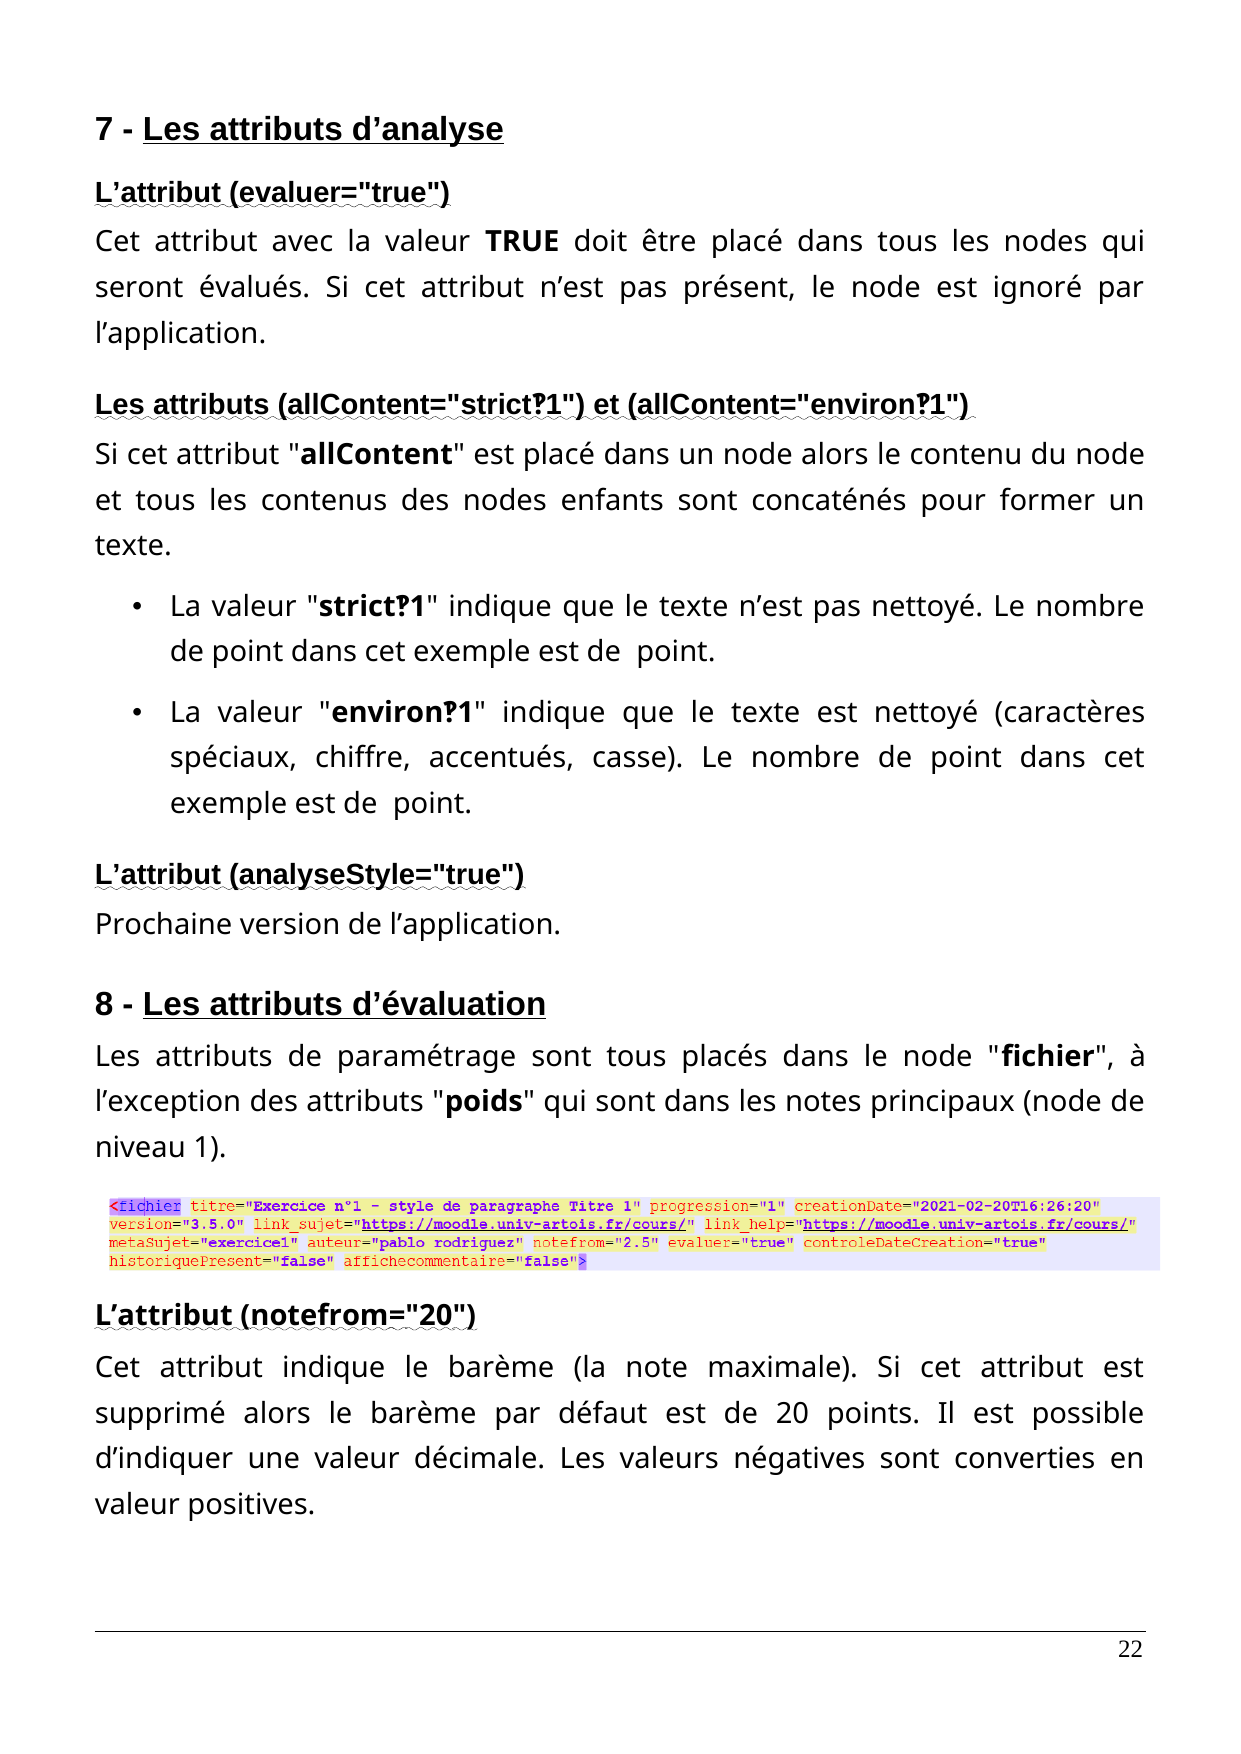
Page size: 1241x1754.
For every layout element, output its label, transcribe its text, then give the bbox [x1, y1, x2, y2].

text Cet attribut avec la valeur TRUE doit être placé dans tous les nodes qui seront évalués. Si cet attribut n’est pas présent, le node est ignoré par l’application. [94, 221, 1146, 352]
list La valeur "strict‽1" indique que le texte n’est pas nettoyé. Le nombre de point dans cet exemple est de point. [132, 585, 1146, 670]
subtitle Les attributs d’évaluation [94, 984, 1146, 1023]
subtitle Les attributs d’analyse [94, 109, 1146, 148]
subtitle Les attributs (allContent="strict‽1") et (allContent="environ‽1") [94, 387, 1146, 421]
picture [108, 1197, 1161, 1271]
text Prochaine version de l’application. [94, 903, 1146, 943]
subtitle L’attribut (analyseStyle="true") [94, 857, 1146, 891]
text Cet attribut indique le barème (la note maximale). Si cet attribut est supprimé alors le barème par défaut est de 20 points. Il est possible d’indiquer une valeur décimale. Les valeurs négatives sont converties en valeur positives. [94, 1346, 1146, 1523]
list La valeur "environ‽1" indique que le texte est nettoyé (caractères spéciaux, chiffre, accentués, casse). Le nombre de point dans cet exemple est de point. [132, 691, 1146, 822]
subtitle L’attribut (notefrom="20") [94, 1202, 1146, 1334]
subtitle L’attribut (evaluer="true") [94, 175, 1146, 208]
text Les attributs de paramétrage sont tous placés dans le node "fichier", à l’exception des attributs "poids" qui sont dans les notes principaux (node de niveau 1). [94, 1035, 1146, 1166]
text Si cet attribut "allContent" est placé dans un node alors le contenu du node et tous les contenus des nodes enfants sont concaténés pour former un texte. [94, 433, 1146, 564]
